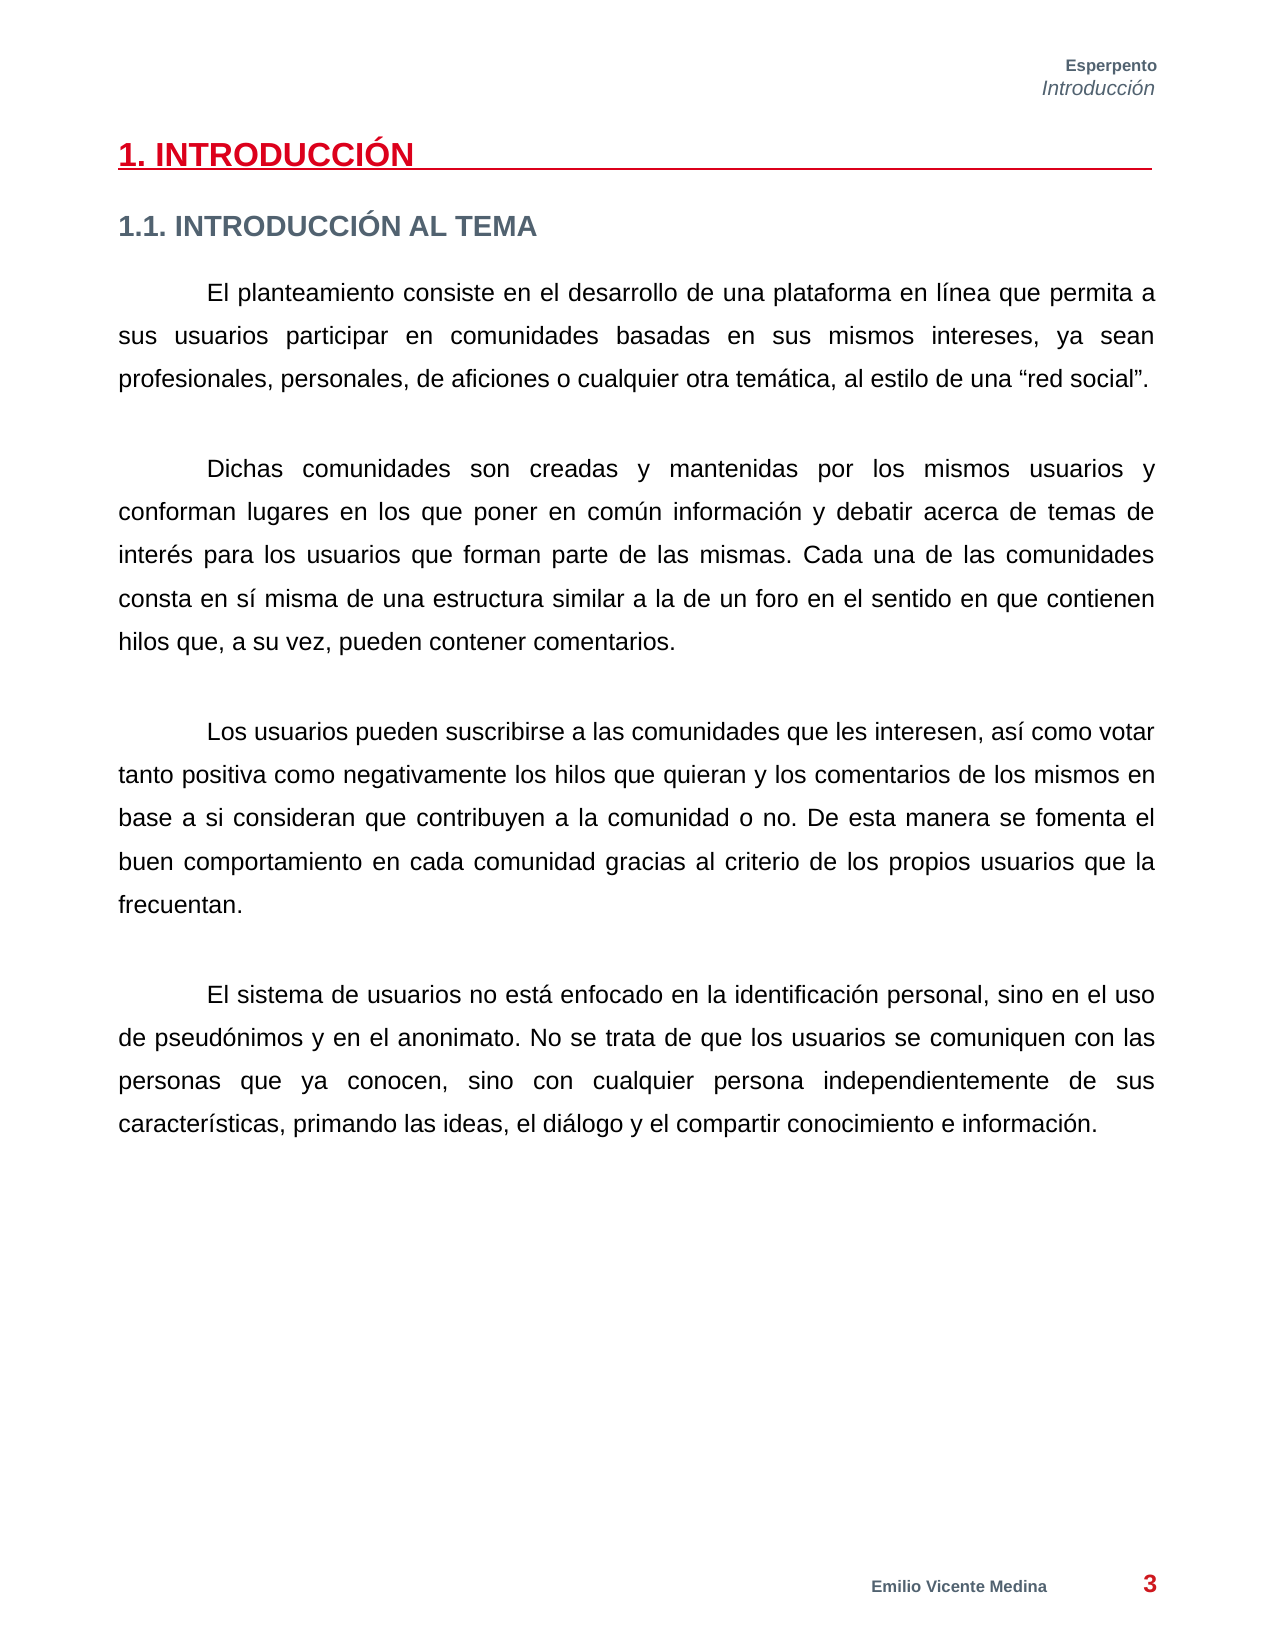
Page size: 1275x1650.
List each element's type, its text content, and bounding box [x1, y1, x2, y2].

title 1. introducción [118, 135, 1157, 173]
text El planteamiento consiste en el desarrollo de una plataforma en línea que permita a sus usuarios participar en comunidades basadas en sus mismos intereses, ya sean profesionales, personales, de aficiones o cualquier otra temática, al estilo de una “red social”. [118, 278, 1157, 393]
text Introducción [118, 75, 1157, 99]
text Esperpento [118, 56, 1157, 75]
text El sistema de usuarios no está enfocado en la identificación personal, sino en el uso de pseudónimos y en el anonimato. No se trata de que los usuarios se comuniquen con las personas que ya conocen, sino con cualquier persona independientemente de sus características, primando las ideas, el diálogo y el compartir conocimiento e información. [118, 980, 1157, 1138]
text Los usuarios pueden suscribirse a las comunidades que les interesen, así como votar tanto positiva como negativamente los hilos que quieran y los comentarios de los mismos en base a si consideran que contribuyen a la comunidad o no. De esta manera se fomenta el buen comportamiento en cada comunidad gracias al criterio de los propios usuarios que la frecuentan. [118, 717, 1157, 918]
text Dichas comunidades son creadas y mantenidas por los mismos usuarios y conforman lugares en los que poner en común información y debatir acerca de temas de interés para los usuarios que forman parte de las mismas. Cada una de las comunidades consta en sí misma de una estructura similar a la de un foro en el sentido en que contienen hilos que, a su vez, pueden contener comentarios. [118, 454, 1157, 656]
subtitle 1.1. introducción al tema [118, 209, 1157, 242]
